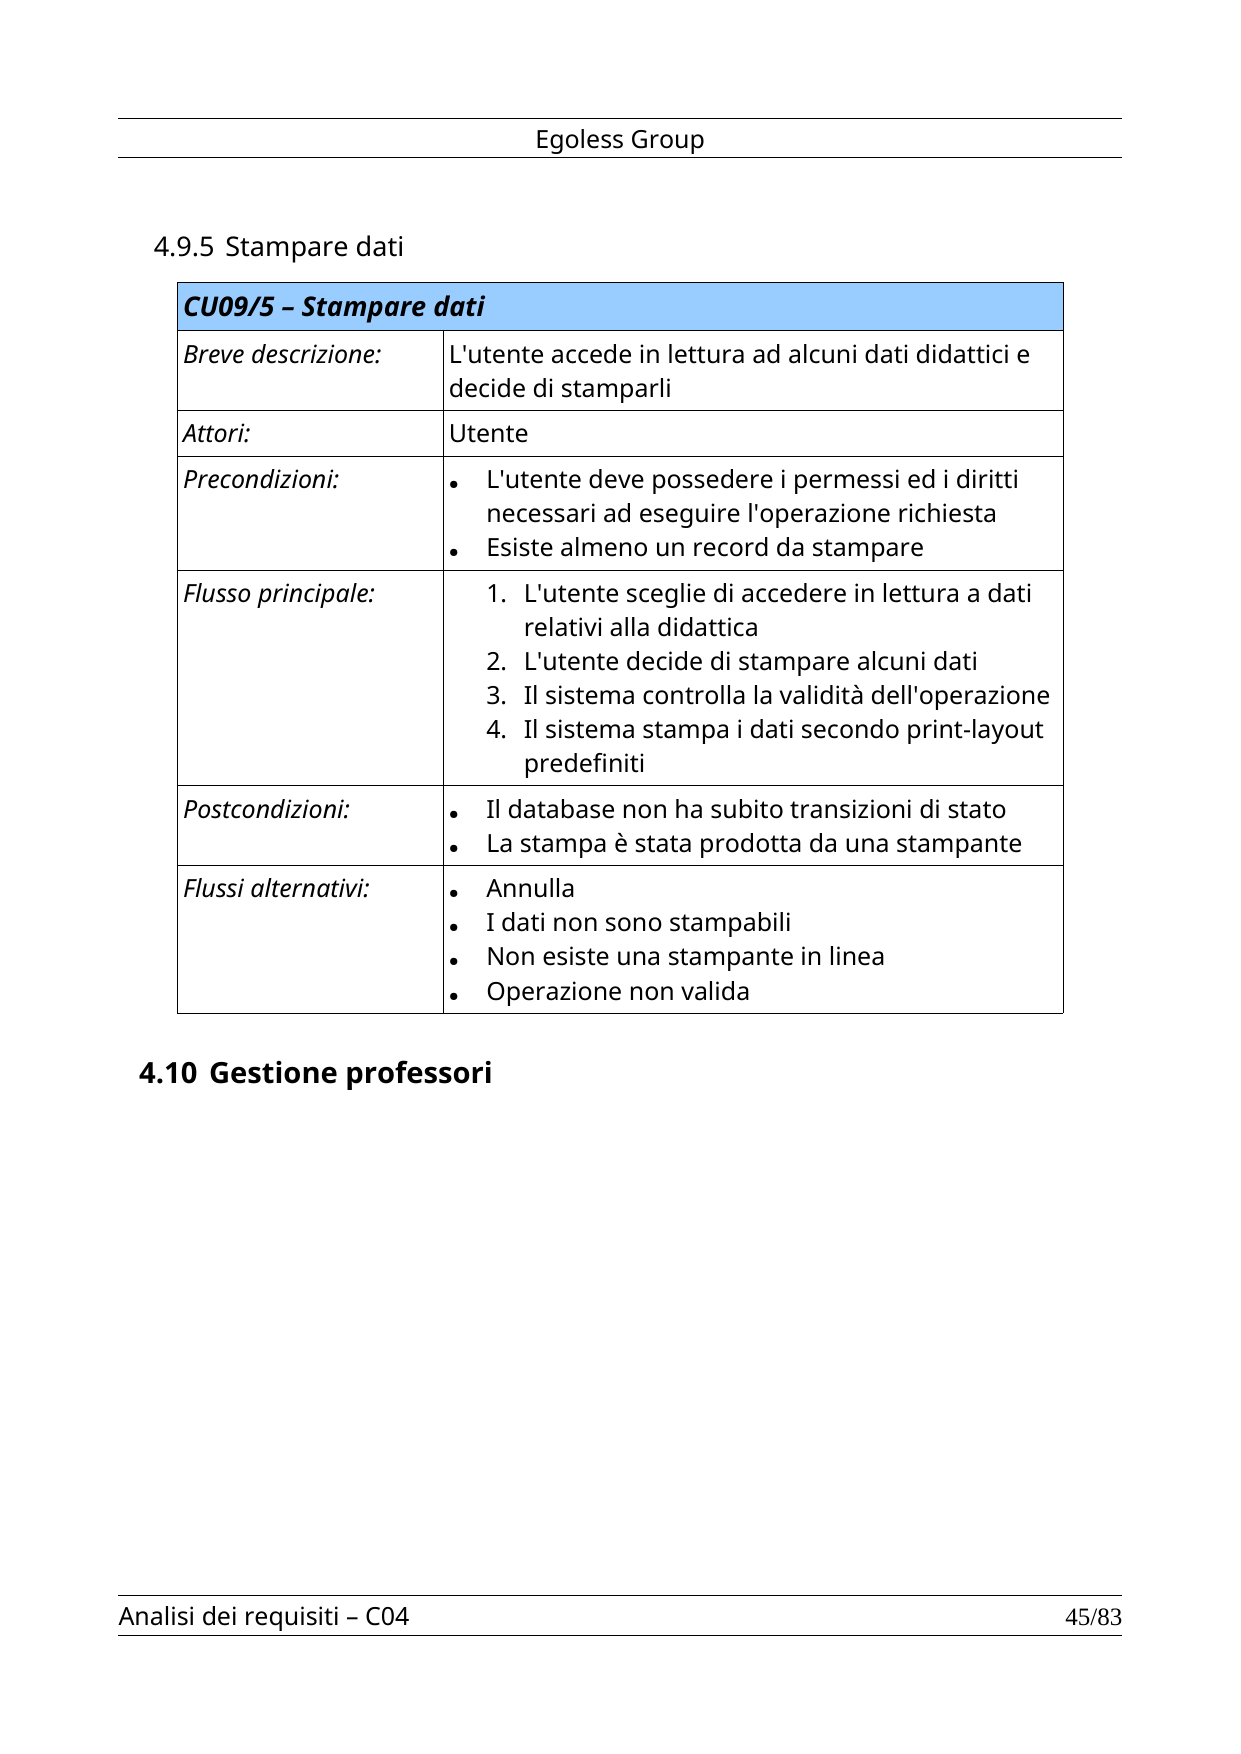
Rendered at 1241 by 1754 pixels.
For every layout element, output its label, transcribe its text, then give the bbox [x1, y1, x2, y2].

table_cell L'utente sceglie di accedere in lettura a dati relativi alla didattica L'utente decide di stampare alcuni dati Il sistema controlla la validità dell'operazione Il sistema stampa i dati secondo print-layout predefiniti [444, 571, 1063, 785]
table_cell Flussi alternativi: [178, 866, 443, 1013]
table_cell Annulla I dati non sono stampabili Non esiste una stampante in linea Operazione non valida [444, 866, 1063, 1013]
table_cell Postcondizioni: [178, 786, 443, 865]
table_cell Precondizioni: [178, 457, 443, 569]
subtitle Stampare dati [153, 227, 1122, 264]
table_cell Il database non ha subito transizioni di stato La stampa è stata prodotta da una stampante [444, 786, 1063, 865]
subtitle Gestione professori [139, 1052, 1122, 1092]
table_cell Utente [444, 411, 1063, 456]
table_cell Flusso principale: [178, 571, 443, 785]
table_cell Breve descrizione: [178, 331, 443, 410]
table_cell L'utente accede in lettura ad alcuni dati didattici e decide di stamparli [444, 331, 1063, 410]
table_cell Attori: [178, 411, 443, 456]
table_cell L'utente deve possedere i permessi ed i diritti necessari ad eseguire l'operazione richiesta Esiste almeno un record da stampare [444, 457, 1063, 569]
table_header CU09/5 – Stampare dati [178, 283, 1063, 330]
